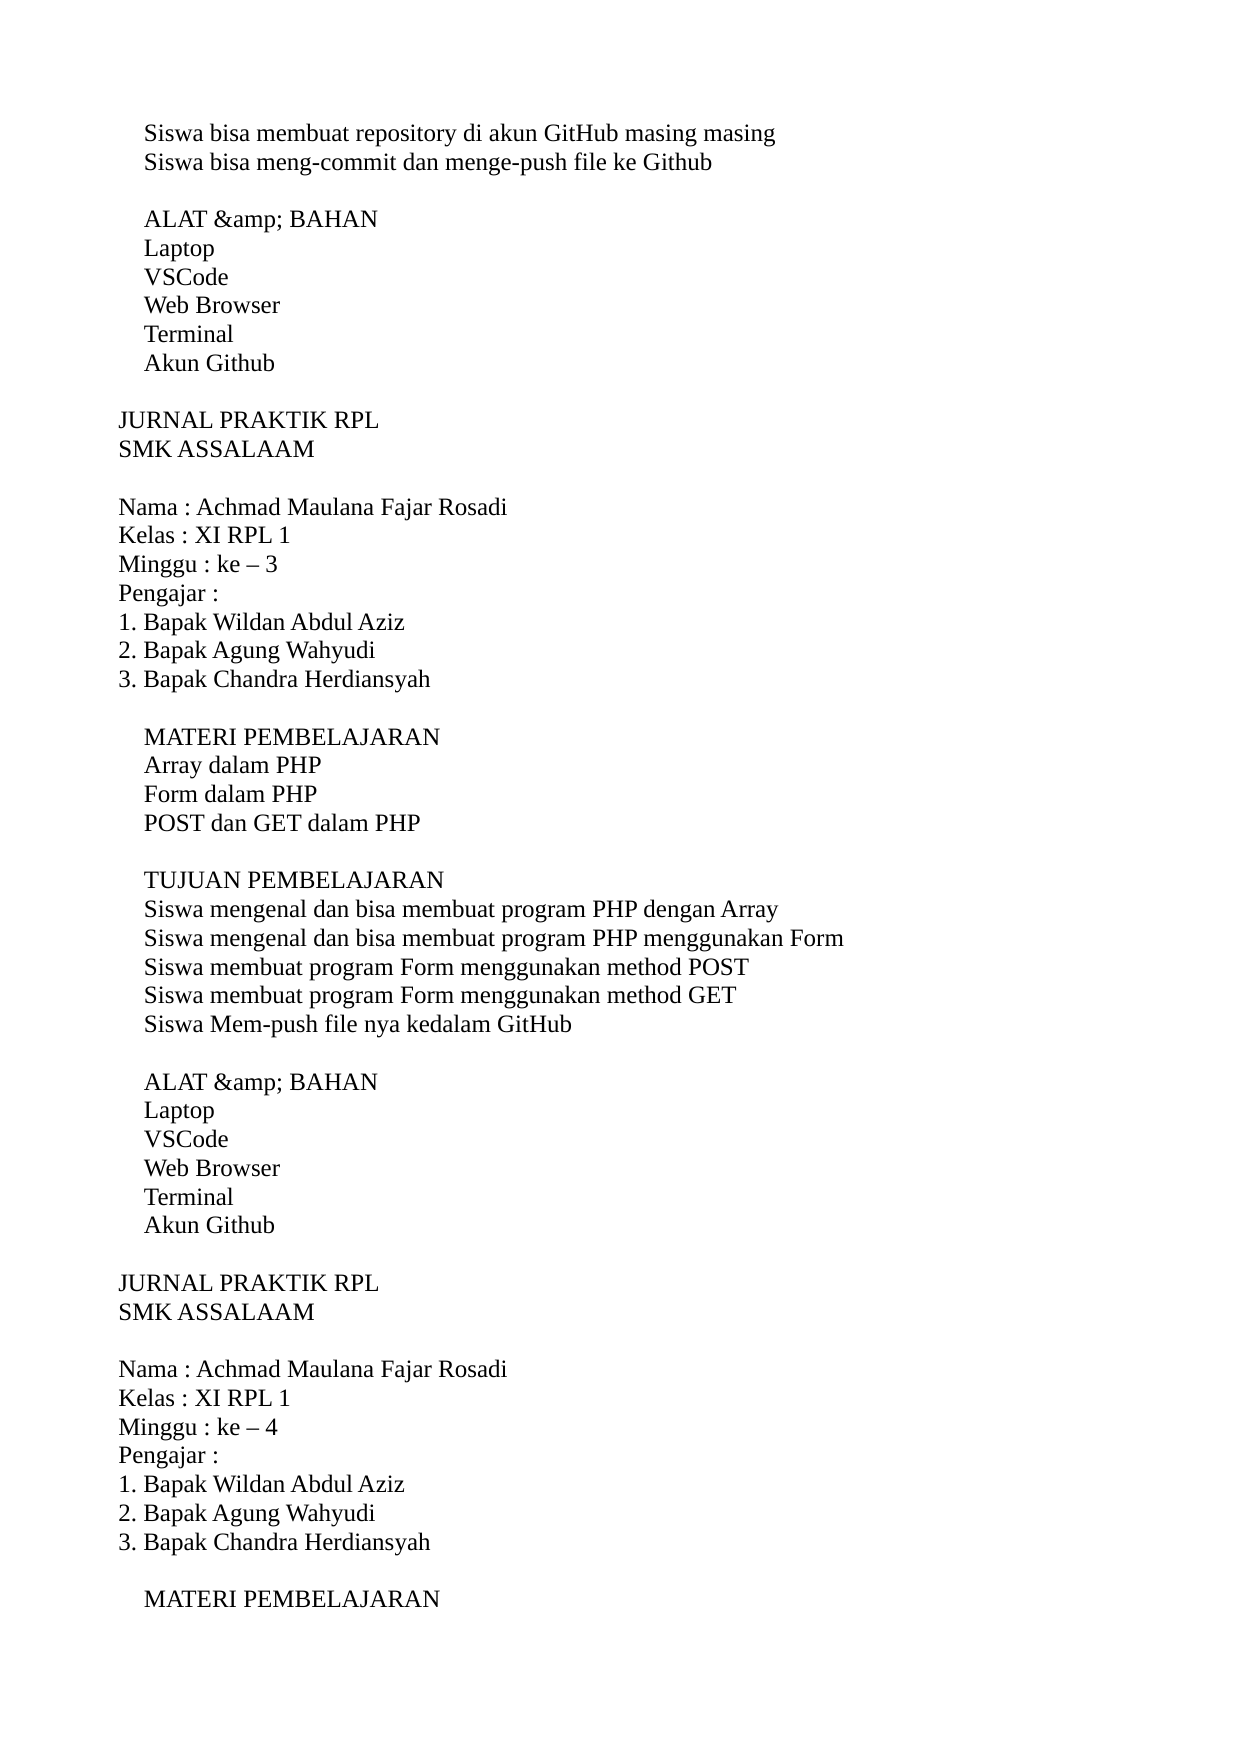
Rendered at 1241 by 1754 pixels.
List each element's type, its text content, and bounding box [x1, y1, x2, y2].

text Nama : Achmad Maulana Fajar Rosadi [118, 492, 1122, 521]
text Kelas : XI RPL 1 [118, 1383, 1122, 1412]
text  MATERI PEMBELAJARAN [118, 1584, 1122, 1613]
text Kelas : XI RPL 1 [118, 521, 1122, 549]
text  ALAT &amp; BAHAN [118, 1067, 1122, 1096]
text  Akun Github [118, 348, 1122, 377]
text  Laptop [118, 1096, 1122, 1124]
text  POST dan GET dalam PHP [118, 808, 1122, 837]
text  Siswa membuat program Form menggunakan method GET [118, 981, 1122, 1009]
text JURNAL PRAKTIK RPL [118, 1268, 1122, 1297]
text 2. Bapak Agung Wahyudi [118, 1498, 1122, 1527]
text Pengajar : [118, 578, 1122, 607]
text 2. Bapak Agung Wahyudi [118, 636, 1122, 664]
text  Web Browser [118, 1153, 1122, 1182]
text SMK ASSALAAM [118, 434, 1122, 463]
text Pengajar : [118, 1441, 1122, 1469]
text  Web Browser [118, 291, 1122, 319]
text Minggu : ke – 3 [118, 549, 1122, 578]
text  Form dalam PHP [118, 779, 1122, 808]
text 1. Bapak Wildan Abdul Aziz [118, 1469, 1122, 1498]
text 3. Bapak Chandra Herdiansyah [118, 664, 1122, 693]
text  Siswa Mem-push file nya kedalam GitHub [118, 1009, 1122, 1038]
text  Siswa bisa meng-commit dan menge-push file ke Github [118, 147, 1122, 176]
text Nama : Achmad Maulana Fajar Rosadi [118, 1354, 1122, 1383]
text  Siswa mengenal dan bisa membuat program PHP dengan Array [118, 894, 1122, 923]
text  Siswa membuat program Form menggunakan method POST [118, 952, 1122, 981]
text 1. Bapak Wildan Abdul Aziz [118, 607, 1122, 636]
text  ALAT &amp; BAHAN [118, 204, 1122, 233]
text  Siswa mengenal dan bisa membuat program PHP menggunakan Form [118, 923, 1122, 952]
text  Akun Github [118, 1211, 1122, 1239]
text  Laptop [118, 233, 1122, 262]
text 3. Bapak Chandra Herdiansyah [118, 1527, 1122, 1556]
text  Terminal [118, 319, 1122, 348]
text  Siswa bisa membuat repository di akun GitHub masing masing [118, 118, 1122, 147]
text JURNAL PRAKTIK RPL [118, 406, 1122, 434]
text SMK ASSALAAM [118, 1297, 1122, 1326]
text  VSCode [118, 262, 1122, 291]
text  Array dalam PHP [118, 751, 1122, 779]
text  TUJUAN PEMBELAJARAN [118, 866, 1122, 894]
text Minggu : ke – 4 [118, 1412, 1122, 1441]
text  VSCode [118, 1124, 1122, 1153]
text  Terminal [118, 1182, 1122, 1211]
text  MATERI PEMBELAJARAN [118, 722, 1122, 751]
